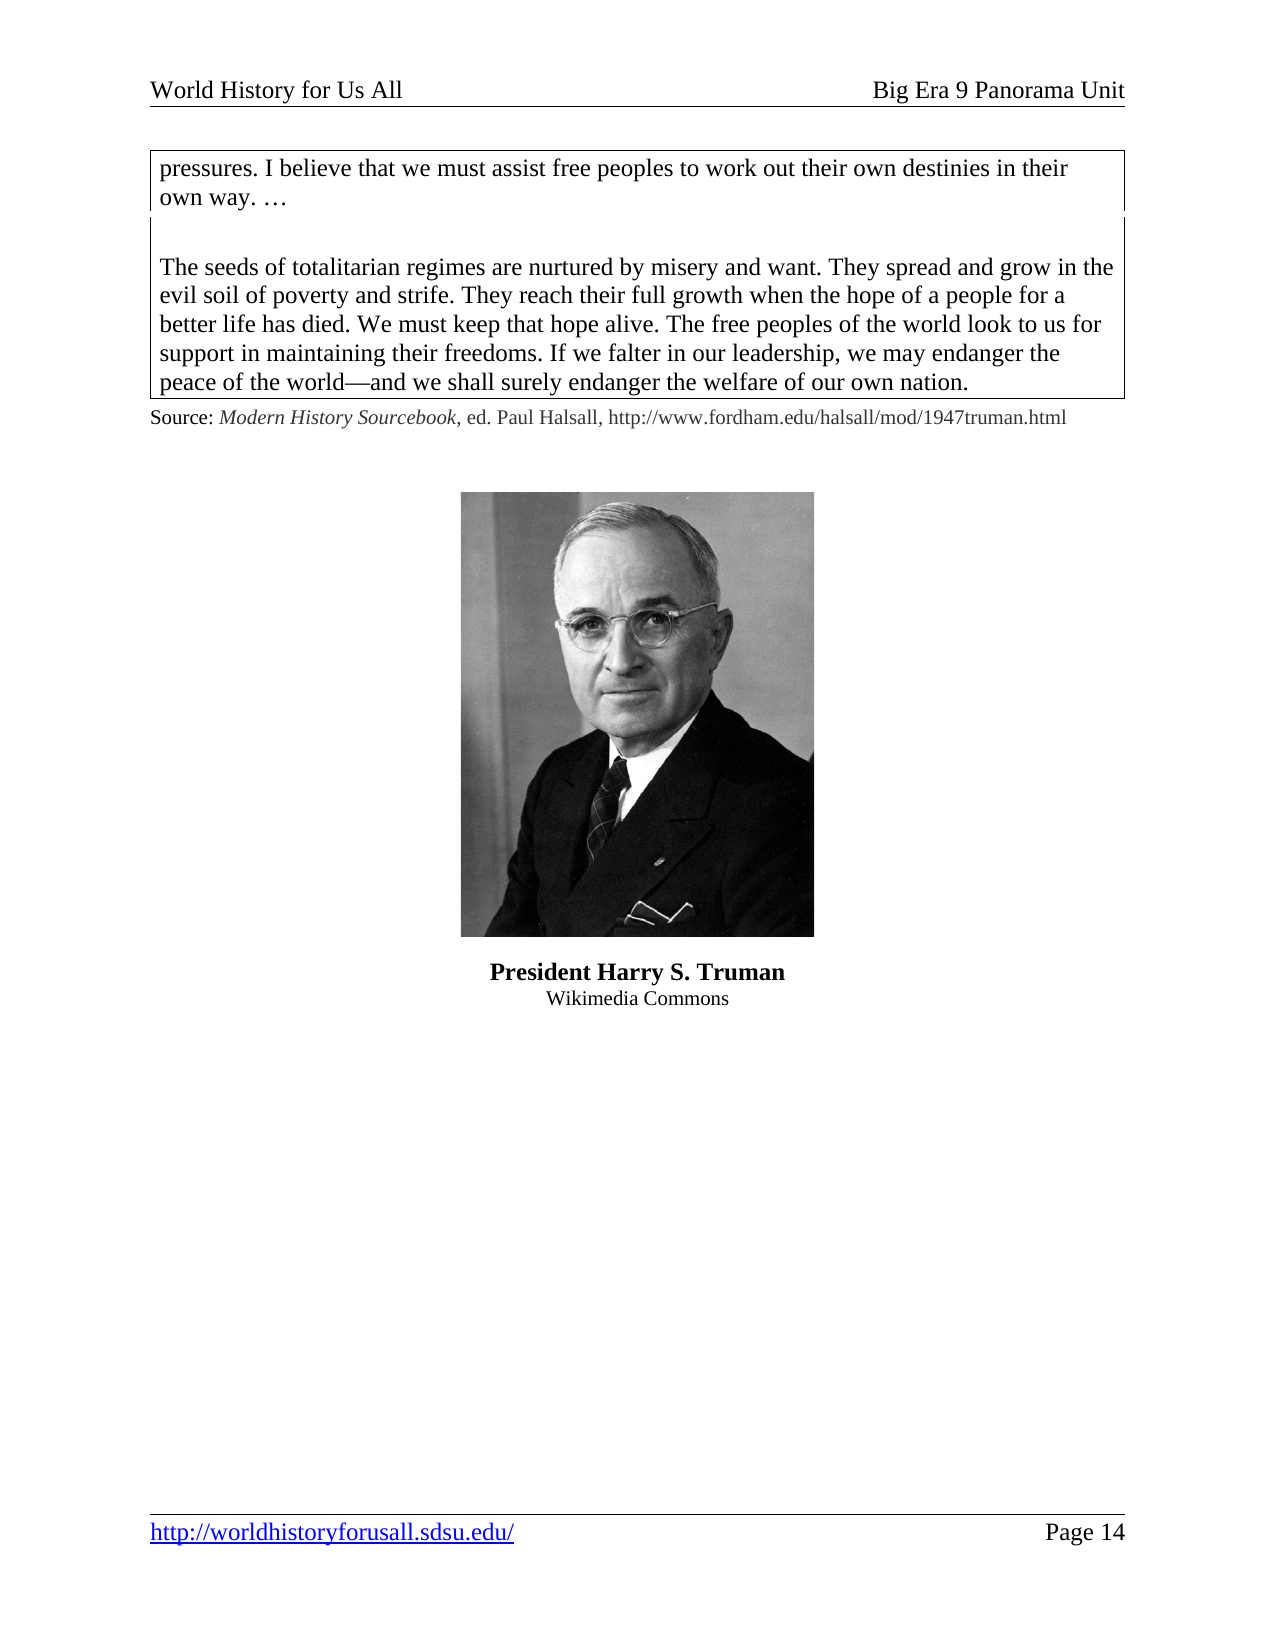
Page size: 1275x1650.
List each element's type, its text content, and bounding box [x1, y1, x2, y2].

text Wikimedia Commons [485, 986, 790, 1010]
text pressures. I believe that we must assist free peoples to work out their own destinies in their own way. … [151, 151, 1124, 211]
picture [460, 492, 815, 937]
text The seeds of totalitarian regimes are nurtured by misery and want. They spread and grow in the evil soil of poverty and strife. They reach their full growth when the hope of a people for a better life has died. We must keep that hope alive. The free peoples of the world look to us for support in maintaining their freedoms. If we falter in our leadership, we may endanger the peace of the world—and we shall surely endanger the welfare of our own nation. [151, 252, 1124, 398]
text President Harry S. Truman [485, 957, 790, 986]
text Source: Modern History Sourcebook, ed. Paul Halsall, http://www.fordham.edu/halsall/mod/1947truman.html [150, 405, 1125, 429]
